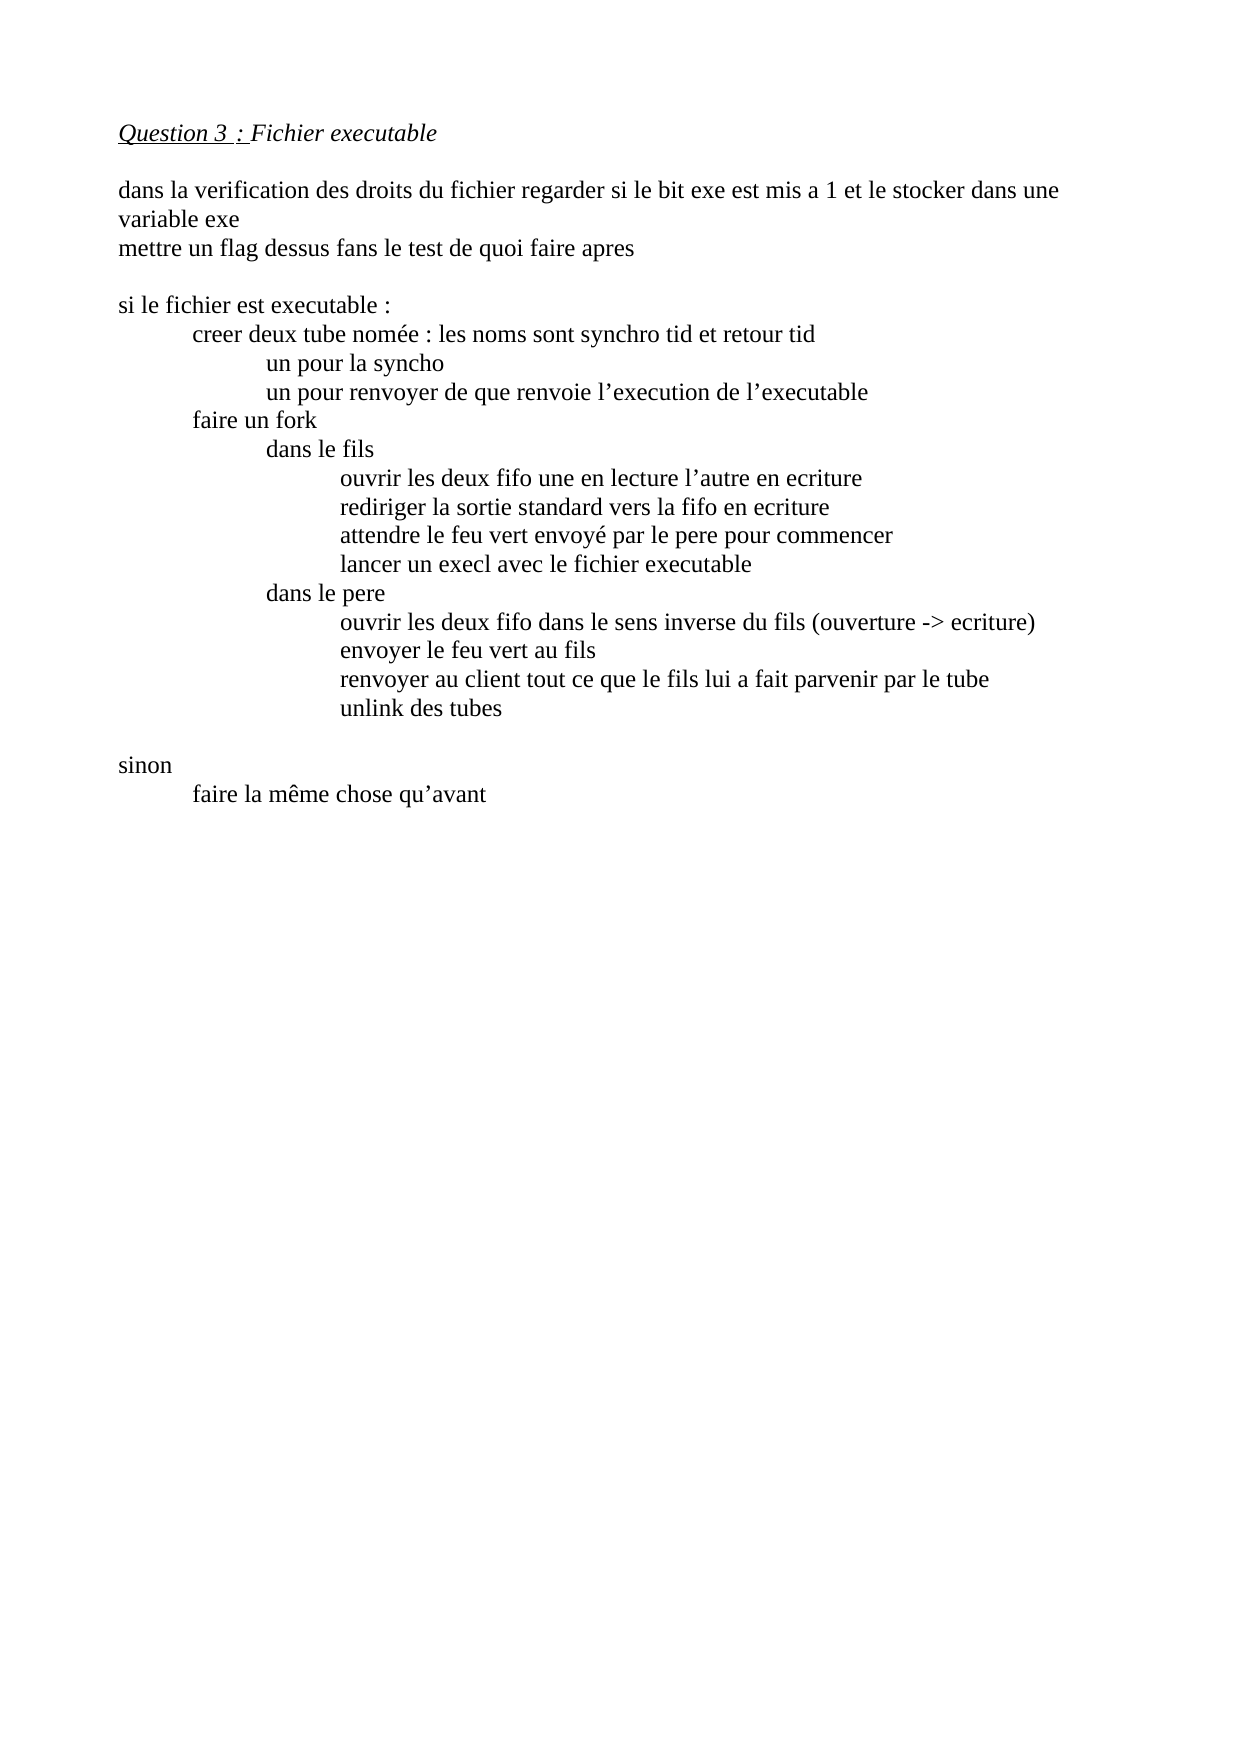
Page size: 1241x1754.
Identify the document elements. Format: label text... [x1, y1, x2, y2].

text unlink des tubes [118, 693, 1122, 722]
text faire la même chose qu’avant [118, 779, 1122, 808]
text renvoyer au client tout ce que le fils lui a fait parvenir par le tube [118, 664, 1122, 693]
text lancer un execl avec le fichier executable [118, 549, 1122, 578]
text envoyer le feu vert au fils [118, 636, 1122, 664]
text creer deux tube nomée : les noms sont synchro tid et retour tid [118, 319, 1122, 348]
text mettre un flag dessus fans le test de quoi faire apres [118, 233, 1122, 262]
text sinon [118, 751, 1122, 779]
text dans la verification des droits du fichier regarder si le bit exe est mis a 1 et le stocker dans une variable exe [118, 176, 1122, 233]
text un pour renvoyer de que renvoie l’execution de l’executable [118, 377, 1122, 406]
text dans le fils [118, 434, 1122, 463]
text attendre le feu vert envoyé par le pere pour commencer [118, 521, 1122, 549]
text ouvrir les deux fifo une en lecture l’autre en ecriture [118, 463, 1122, 492]
text Question 3 : Fichier executable [118, 118, 1122, 147]
text faire un fork [118, 406, 1122, 434]
text rediriger la sortie standard vers la fifo en ecriture [118, 492, 1122, 521]
text si le fichier est executable : [118, 291, 1122, 319]
text un pour la syncho [118, 348, 1122, 377]
text dans le pere [118, 578, 1122, 607]
text ouvrir les deux fifo dans le sens inverse du fils (ouverture -> ecriture) [118, 607, 1122, 636]
